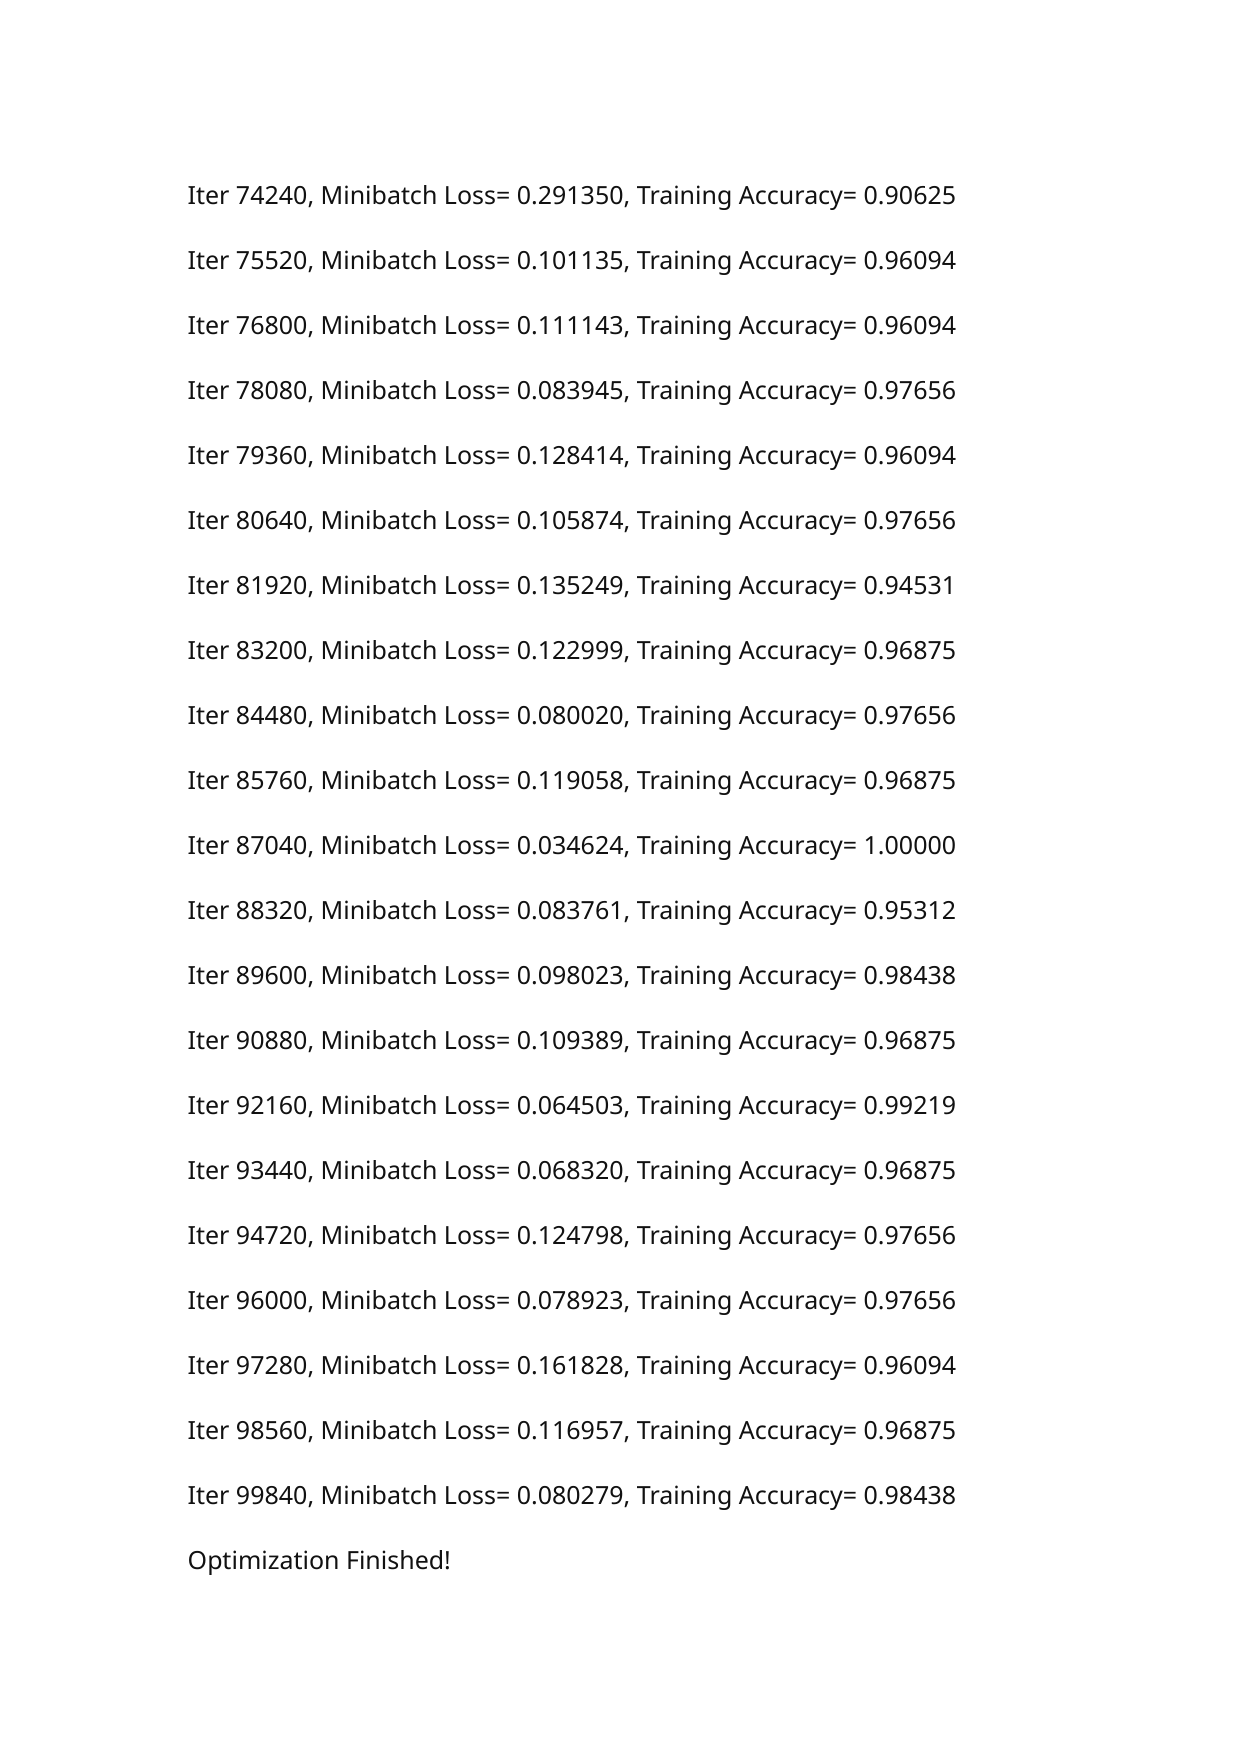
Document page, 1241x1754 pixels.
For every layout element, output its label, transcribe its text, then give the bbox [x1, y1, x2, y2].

text Iter 90880, Minibatch Loss= 0.109389, Training Accuracy= 0.96875 [187, 1007, 1053, 1072]
text Iter 96000, Minibatch Loss= 0.078923, Training Accuracy= 0.97656 [187, 1267, 1053, 1332]
text Iter 81920, Minibatch Loss= 0.135249, Training Accuracy= 0.94531 [187, 552, 1053, 617]
text Iter 80640, Minibatch Loss= 0.105874, Training Accuracy= 0.97656 [187, 487, 1053, 552]
text Iter 83200, Minibatch Loss= 0.122999, Training Accuracy= 0.96875 [187, 617, 1053, 682]
text Iter 87040, Minibatch Loss= 0.034624, Training Accuracy= 1.00000 [187, 812, 1053, 877]
text Optimization Finished! [187, 1527, 1053, 1592]
text Iter 76800, Minibatch Loss= 0.111143, Training Accuracy= 0.96094 [187, 292, 1053, 357]
text Iter 78080, Minibatch Loss= 0.083945, Training Accuracy= 0.97656 [187, 357, 1053, 422]
text Iter 92160, Minibatch Loss= 0.064503, Training Accuracy= 0.99219 [187, 1072, 1053, 1137]
text Iter 94720, Minibatch Loss= 0.124798, Training Accuracy= 0.97656 [187, 1202, 1053, 1267]
text Iter 97280, Minibatch Loss= 0.161828, Training Accuracy= 0.96094 [187, 1332, 1053, 1397]
text Iter 98560, Minibatch Loss= 0.116957, Training Accuracy= 0.96875 [187, 1397, 1053, 1462]
text Iter 84480, Minibatch Loss= 0.080020, Training Accuracy= 0.97656 [187, 682, 1053, 747]
text Iter 75520, Minibatch Loss= 0.101135, Training Accuracy= 0.96094 [187, 227, 1053, 292]
text Iter 74240, Minibatch Loss= 0.291350, Training Accuracy= 0.90625 [187, 162, 1053, 227]
text Iter 99840, Minibatch Loss= 0.080279, Training Accuracy= 0.98438 [187, 1462, 1053, 1527]
text Iter 89600, Minibatch Loss= 0.098023, Training Accuracy= 0.98438 [187, 942, 1053, 1007]
text Iter 93440, Minibatch Loss= 0.068320, Training Accuracy= 0.96875 [187, 1137, 1053, 1202]
text Iter 79360, Minibatch Loss= 0.128414, Training Accuracy= 0.96094 [187, 422, 1053, 487]
text Iter 88320, Minibatch Loss= 0.083761, Training Accuracy= 0.95312 [187, 877, 1053, 942]
text Iter 85760, Minibatch Loss= 0.119058, Training Accuracy= 0.96875 [187, 747, 1053, 812]
